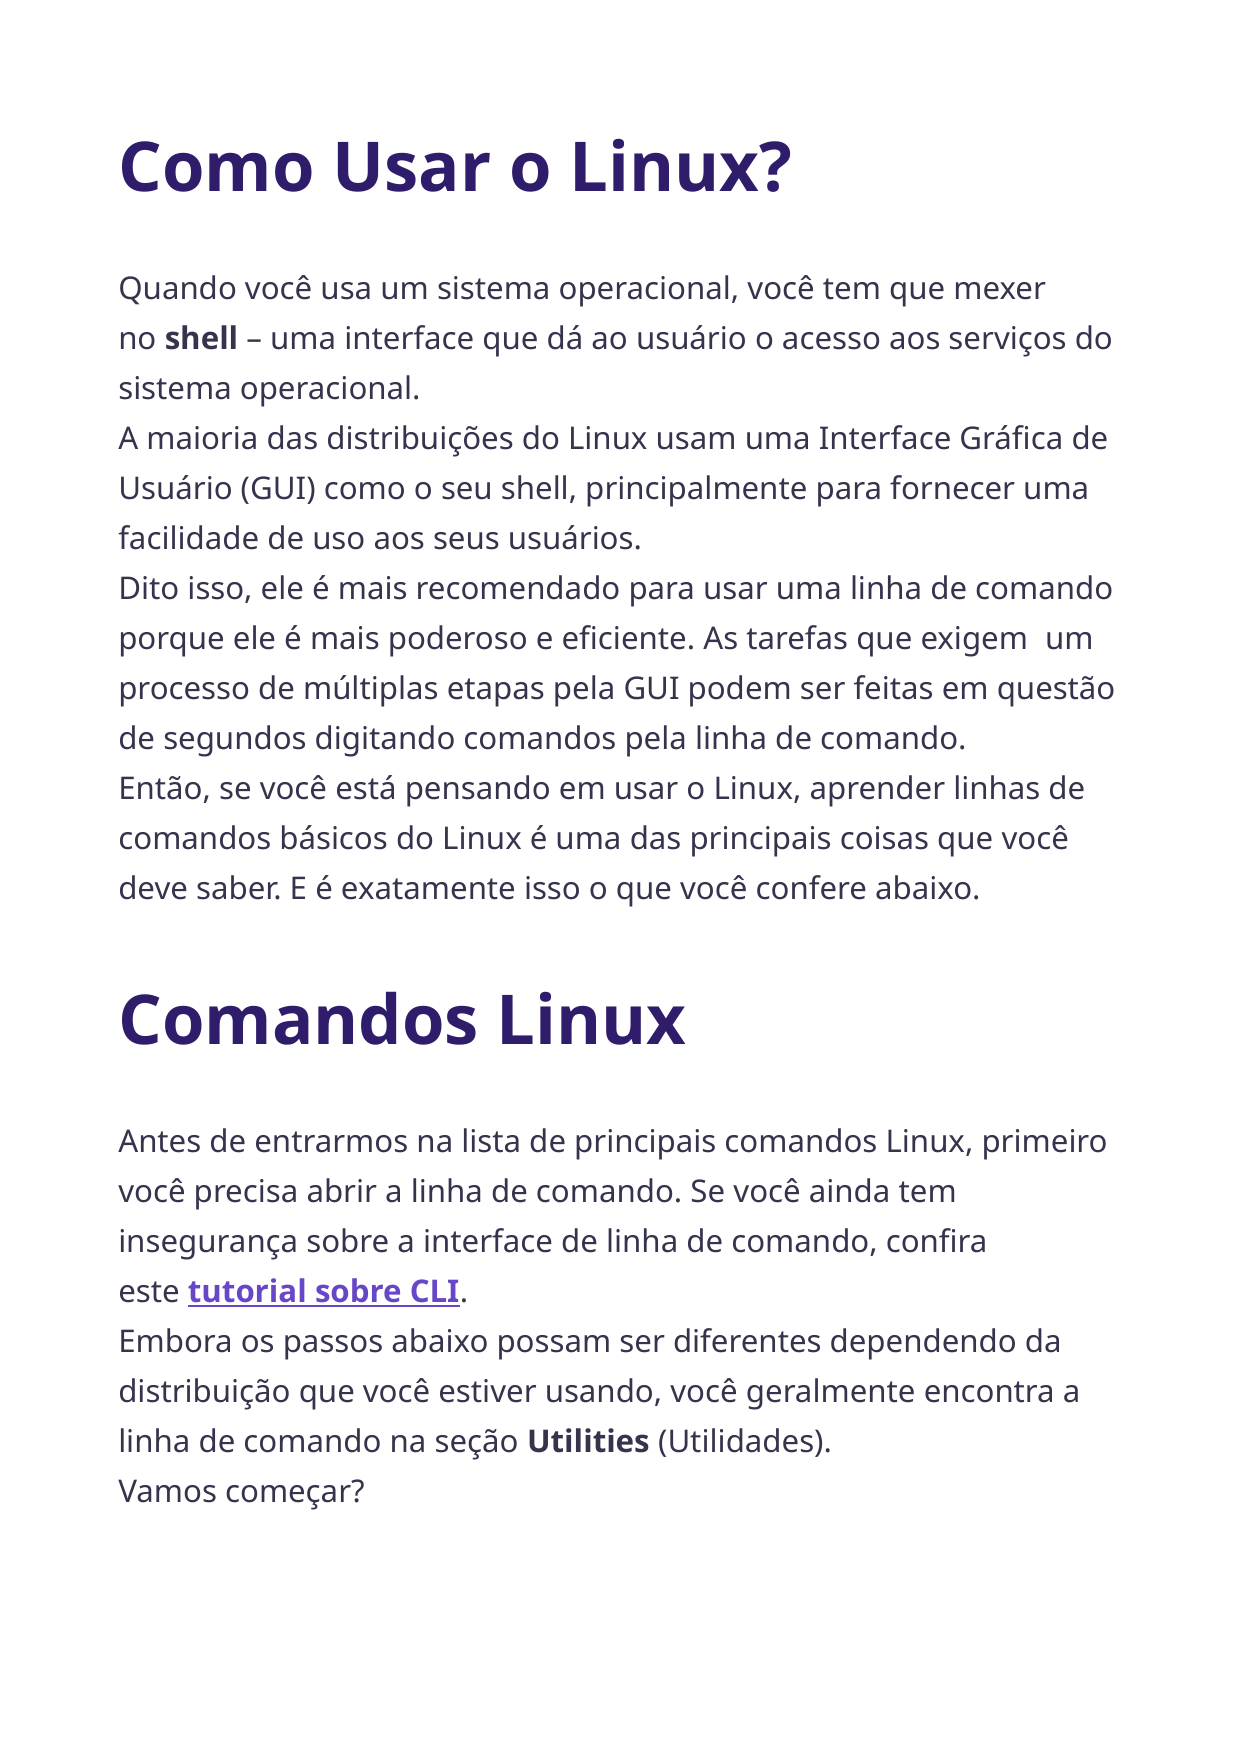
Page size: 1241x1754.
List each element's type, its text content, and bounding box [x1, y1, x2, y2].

text Vamos começar? [118, 1462, 1122, 1512]
subtitle Como Usar o Linux? [118, 118, 1122, 212]
subtitle Comandos Linux [118, 971, 1122, 1065]
text Embora os passos abaixo possam ser diferentes dependendo da distribuição que você estiver usando, você geralmente encontra a linha de comando na seção Utilities (Utilidades). [118, 1312, 1122, 1462]
text Dito isso, ele é mais recomendado para usar uma linha de comando porque ele é mais poderoso e eficiente. As tarefas que exigem um processo de múltiplas etapas pela GUI podem ser feitas em questão de segundos digitando comandos pela linha de comando. [118, 559, 1122, 759]
text Então, se você está pensando em usar o Linux, aprender linhas de comandos básicos do Linux é uma das principais coisas que você deve saber. E é exatamente isso o que você confere abaixo. [118, 759, 1122, 909]
text Quando você usa um sistema operacional, você tem que mexer no shell – uma interface que dá ao usuário o acesso aos serviços do sistema operacional. [118, 259, 1122, 409]
text Antes de entrarmos na lista de principais comandos Linux, primeiro você precisa abrir a linha de comando. Se você ainda tem insegurança sobre a interface de linha de comando, confira este tutorial sobre CLI. [118, 1112, 1122, 1312]
text A maioria das distribuições do Linux usam uma Interface Gráfica de Usuário (GUI) como o seu shell, principalmente para fornecer uma facilidade de uso aos seus usuários. [118, 409, 1122, 559]
